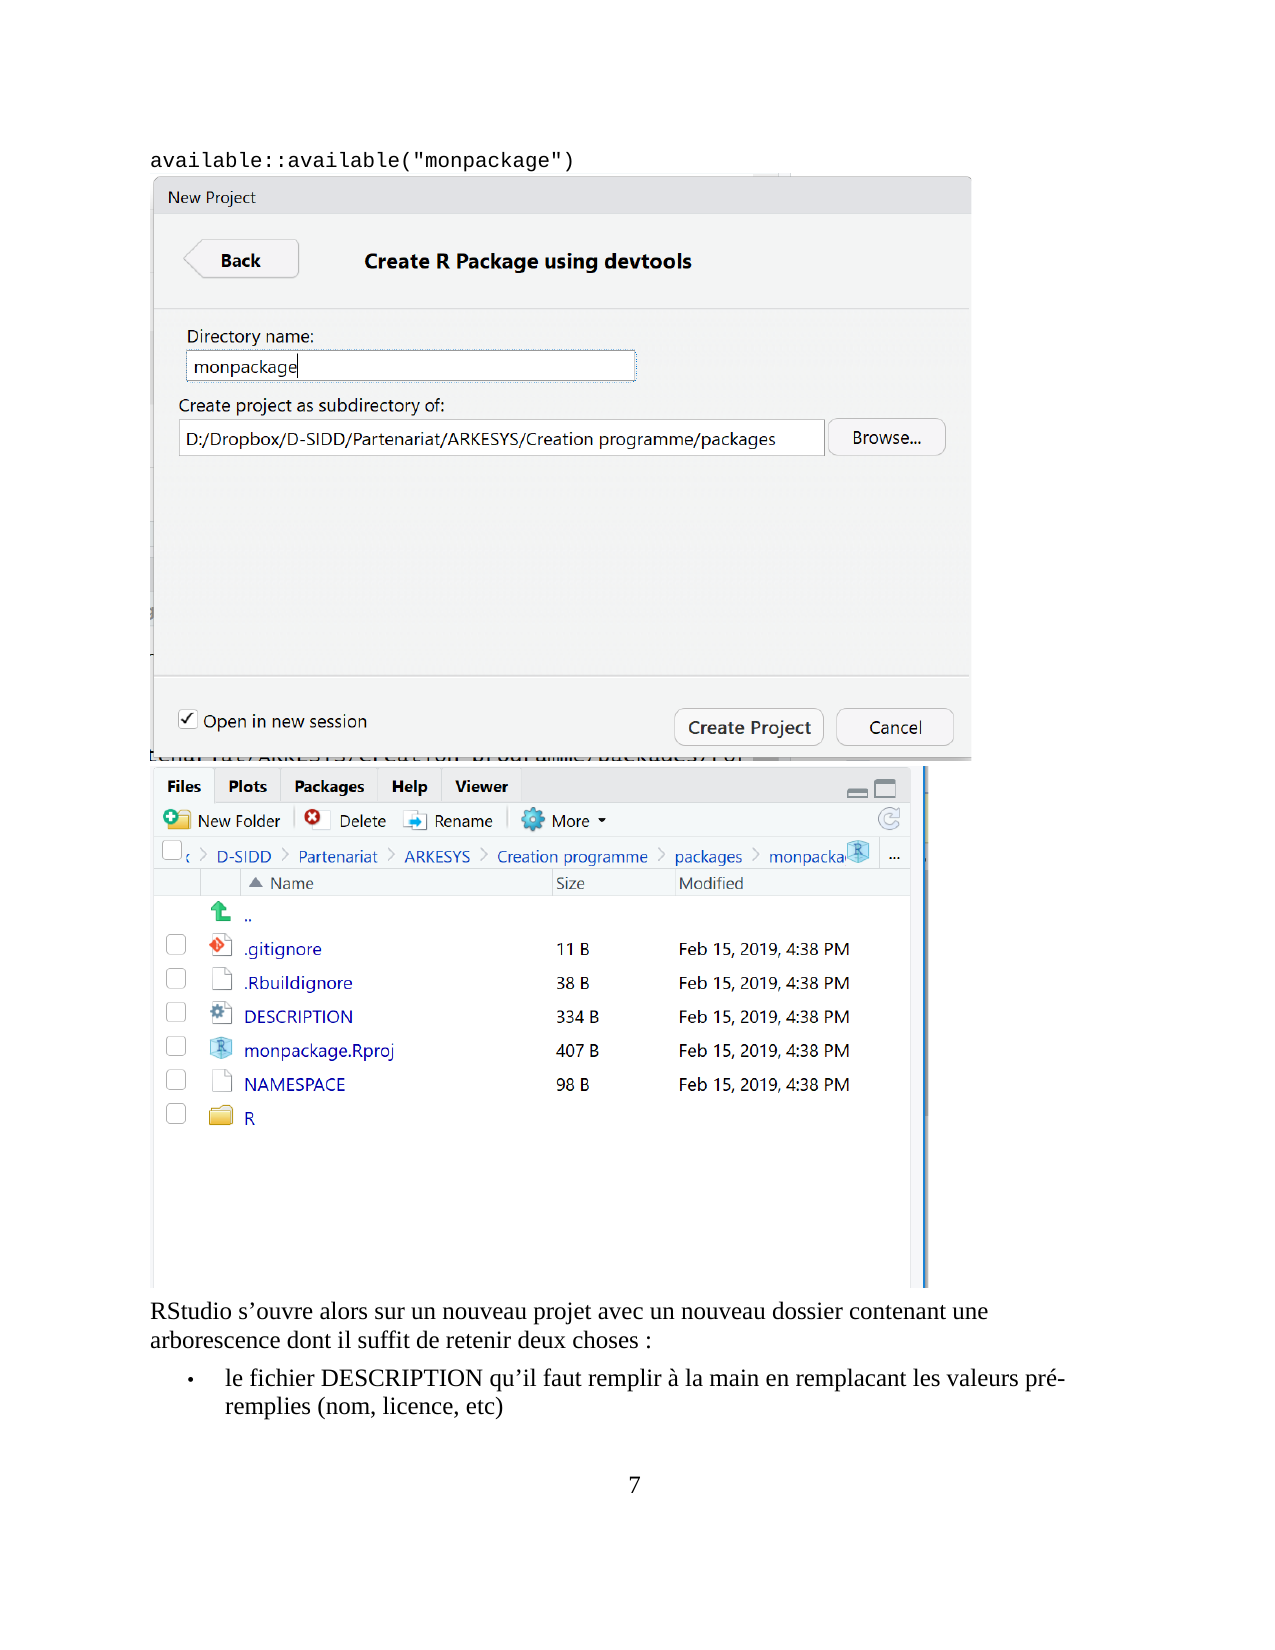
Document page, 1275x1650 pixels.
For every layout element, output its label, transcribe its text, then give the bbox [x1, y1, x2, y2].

text available::available("monpackage") [150, 150, 1125, 174]
picture [150, 766, 929, 1288]
picture [150, 173, 972, 761]
text RStudio s’ouvre alors sur un nouveau projet avec un nouveau dossier contenant une arborescence dont il suffit de retenir deux choses : [150, 1296, 1125, 1354]
list le fichier DESCRIPTION qu’il faut remplir à la main en remplacant les valeurs pré-remplies (nom, licence, etc) [187, 1363, 1125, 1420]
